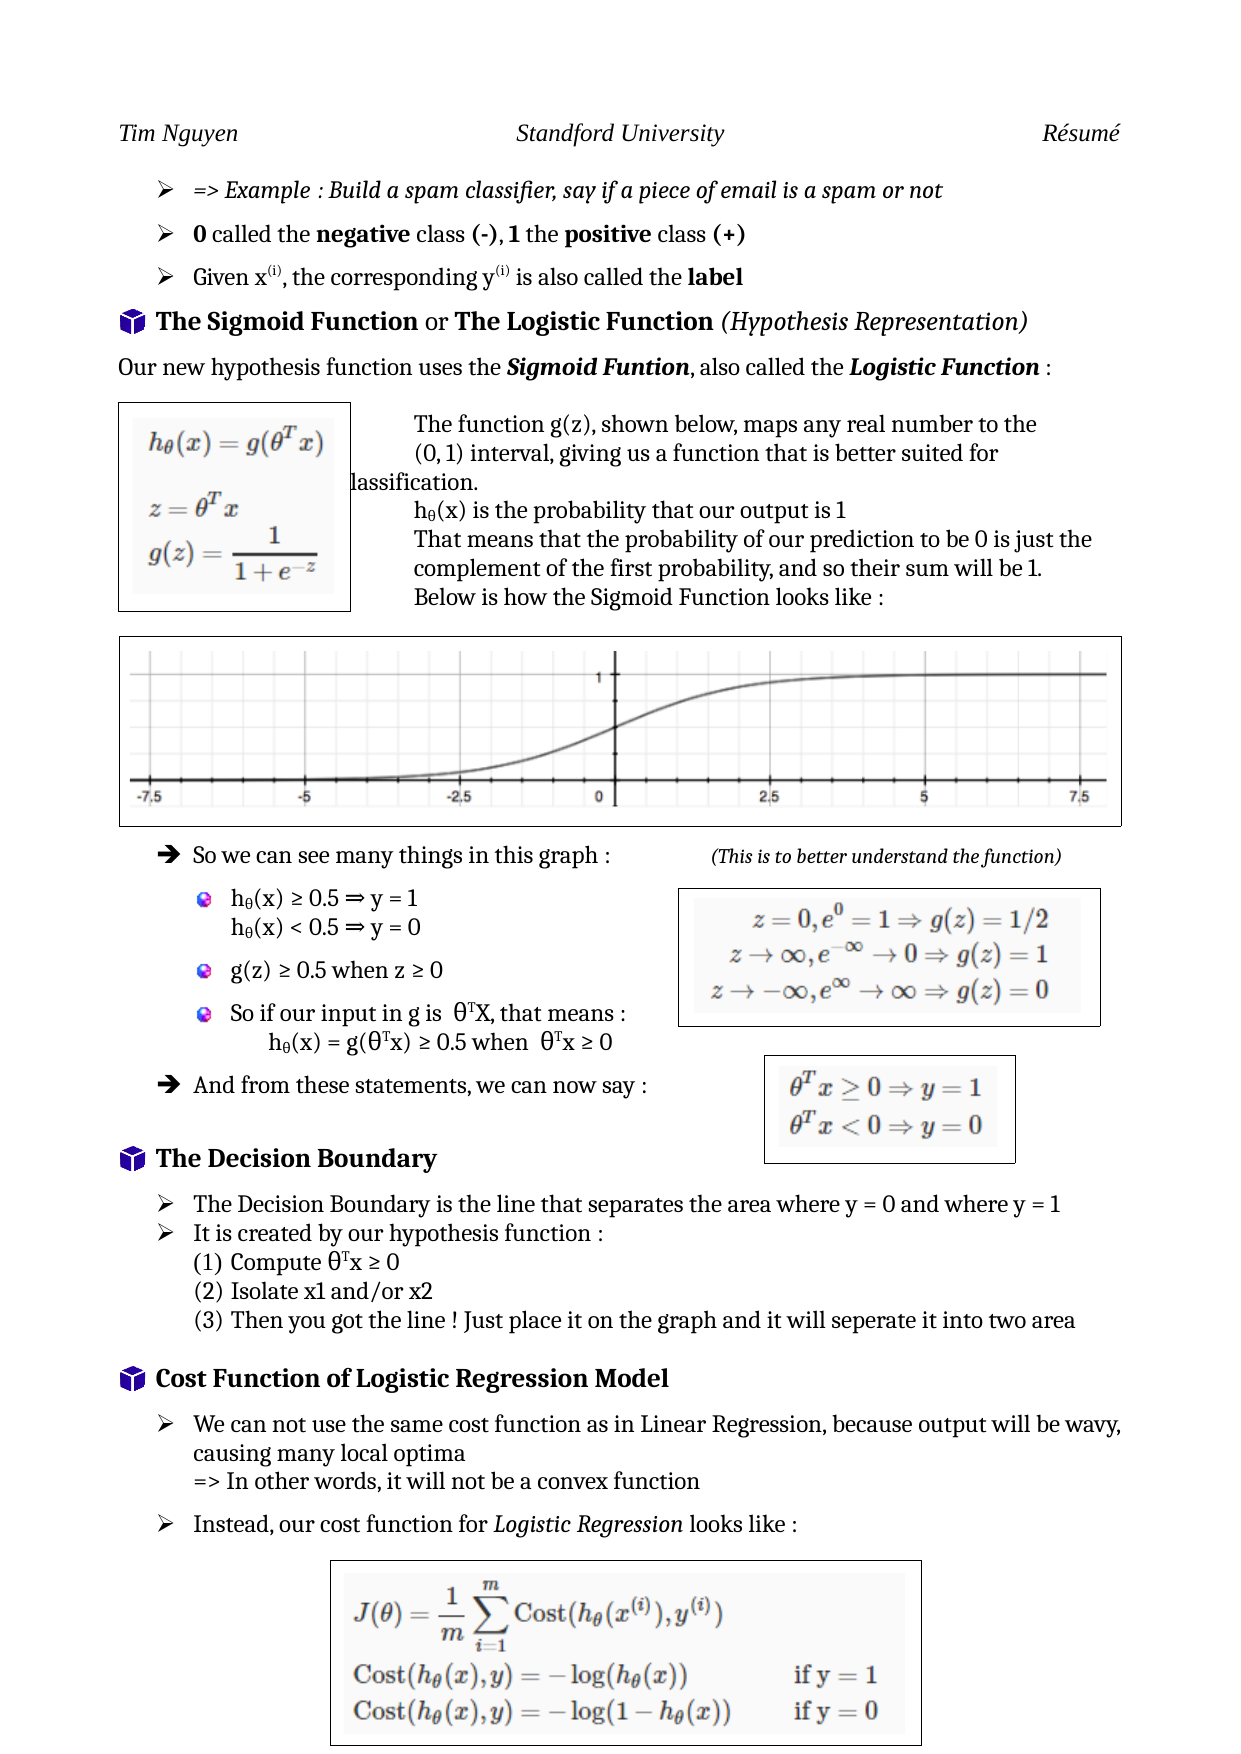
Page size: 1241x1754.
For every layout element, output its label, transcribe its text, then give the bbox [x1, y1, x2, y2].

picture [132, 418, 334, 594]
list hθ(x) ≥ 0.5 ⇒ y = 1 [193, 884, 1122, 1026]
text Below is how the Sigmoid Function looks like : [351, 582, 1122, 611]
list So we can see many things in this graph : (This is to better understand the function) [156, 841, 1122, 870]
list 0 called the negative class (-), 1 the positive class (+) [156, 219, 1122, 248]
list [1016, 1071, 1122, 1100]
picture [693, 898, 1081, 1013]
list => In other words, it will not be a convex function [156, 1467, 1122, 1496]
text Our new hypothesis function uses the Sigmoid Funtion, also called the Logistic Function : [118, 352, 1122, 381]
list And from these statements, we can now say : [156, 1071, 764, 1100]
list => Example : Build a spam classifier, say if a piece of email is a spam or not [156, 176, 1122, 205]
list The Decision Boundary [118, 1143, 1122, 1174]
picture [194, 889, 213, 909]
picture [194, 1004, 213, 1024]
list g(z) ≥ 0.5 when z ≥ 0 [193, 956, 677, 985]
picture [778, 1066, 998, 1147]
list hθ(x) = g(θTx) ≥ 0.5 when θTx ≥ 0 [231, 1028, 1122, 1057]
list Cost Function of Logistic Regression Model [118, 1363, 1122, 1394]
picture [194, 961, 213, 980]
list So if our input in g is θTX, that means : [193, 999, 1122, 1028]
list [1101, 956, 1122, 985]
list hθ(x) < 0.5 ⇒ y = 0 [193, 913, 677, 942]
text The function g(z), shown below, maps any real number to the [351, 410, 1122, 439]
list We can not use the same cost function as in Linear Regression, because output will be wavy, causing many local optima [156, 1410, 1122, 1467]
list It is created by our hypothesis function : [156, 1218, 1122, 1247]
text hθ(x) is the probability that our output is 1 [351, 496, 1122, 525]
list The Decision Boundary is the line that separates the area where y = 0 and where y = 1 [156, 1190, 1122, 1218]
list Isolate x1 and/or x2 [193, 1277, 1122, 1306]
list [765, 1056, 1015, 1163]
list [1101, 913, 1122, 942]
picture [343, 1573, 905, 1734]
picture [129, 651, 1108, 808]
list The Sigmoid Function or The Logistic Function (Hypothesis Representation) [118, 306, 1122, 337]
list Then you got the line ! Just place it on the graph and it will seperate it into two area [193, 1306, 1122, 1334]
list Instead, our cost function for Logistic Regression looks like : [156, 1510, 1122, 1539]
text (0, 1) interval, giving us a function that is better suited for classification. [351, 439, 1122, 496]
text That means that the probability of our prediction to be 0 is just the complement of the first probability, and so their sum will be 1. [351, 525, 1122, 582]
list Compute θTx ≥ 0 [193, 1247, 1122, 1277]
list Given x(i), the corresponding y(i) is also called the label [156, 263, 1122, 291]
